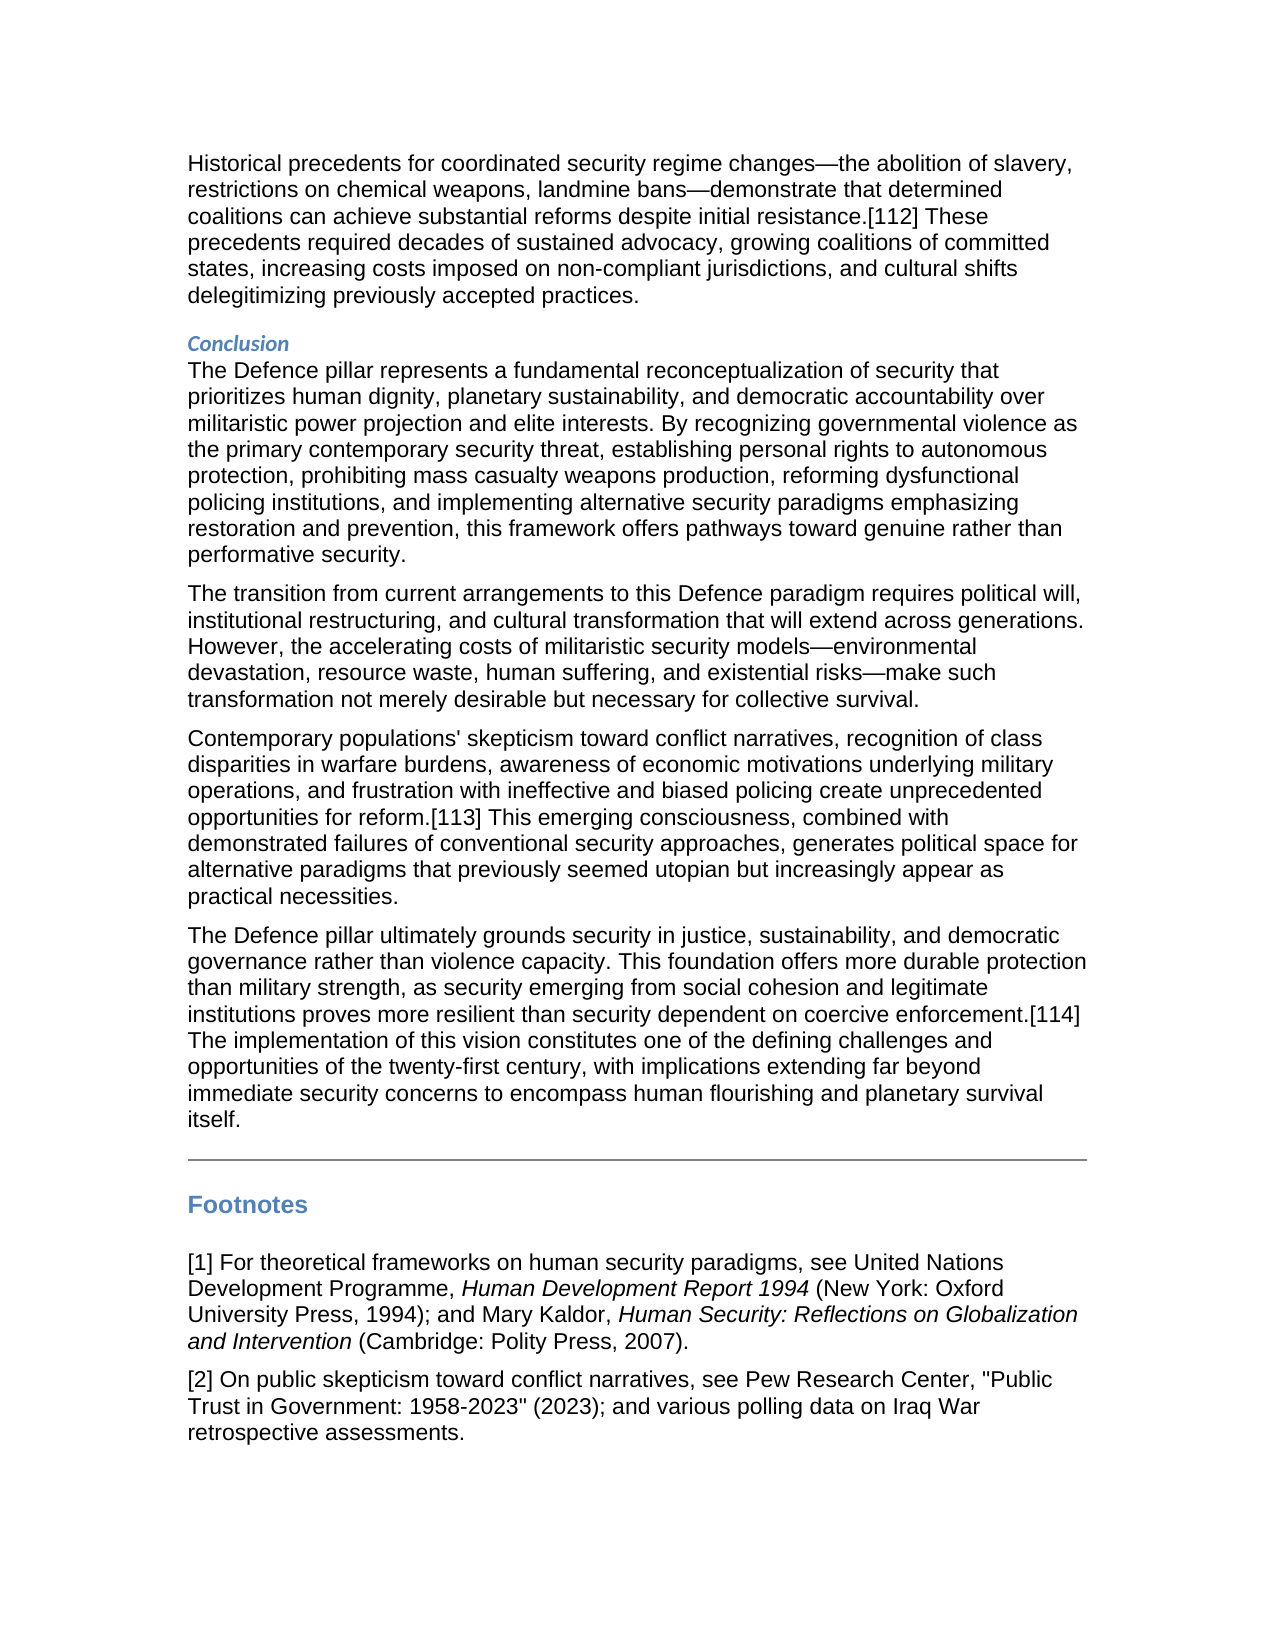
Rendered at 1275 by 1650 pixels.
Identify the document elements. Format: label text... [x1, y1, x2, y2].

text Historical precedents for coordinated security regime changes—the abolition of slavery, restrictions on chemical weapons, landmine bans—demonstrate that determined coalitions can achieve substantial reforms despite initial resistance.[112] These precedents required decades of sustained advocacy, growing coalitions of committed states, increasing costs imposed on non-compliant jurisdictions, and cultural shifts delegitimizing previously accepted practices. [187, 150, 1087, 308]
subtitle Footnotes [187, 1190, 1087, 1219]
subtitle Conclusion [187, 329, 1087, 357]
text The transition from current arrangements to this Defence paradigm requires political will, institutional restructuring, and cultural transformation that will extend across generations. However, the accelerating costs of militaristic security models—environmental devastation, resource waste, human suffering, and existential risks—make such transformation not merely desirable but necessary for collective survival. [187, 580, 1087, 712]
text Contemporary populations' skepticism toward conflict narratives, recognition of class disparities in warfare burdens, awareness of economic motivations underlying military operations, and frustration with ineffective and biased policing create unprecedented opportunities for reform.[113] This emerging consciousness, combined with demonstrated failures of conventional security approaches, generates political space for alternative paradigms that previously seemed utopian but increasingly appear as practical necessities. [187, 724, 1087, 909]
text The Defence pillar represents a fundamental reconceptualization of security that prioritizes human dignity, planetary sustainability, and democratic accountability over militaristic power projection and elite interests. By recognizing governmental violence as the primary contemporary security threat, establishing personal rights to autonomous protection, prohibiting mass casualty weapons production, reforming dysfunctional policing institutions, and implementing alternative security paradigms emphasizing restoration and prevention, this framework offers pathways toward genuine rather than performative security. [187, 357, 1087, 568]
text [1] For theoretical frameworks on human security paradigms, see United Nations Development Programme, Human Development Report 1994 (New York: Oxford University Press, 1994); and Mary Kaldor, Human Security: Reflections on Globalization and Intervention (Cambridge: Polity Press, 2007). [187, 1248, 1087, 1354]
text [2] On public skepticism toward conflict narratives, see Pew Research Center, "Public Trust in Government: 1958-2023" (2023); and various polling data on Iraq War retrospective assessments. [187, 1366, 1087, 1446]
text The Defence pillar ultimately grounds security in justice, sustainability, and democratic governance rather than violence capacity. This foundation offers more durable protection than military strength, as security emerging from social cohesion and legitimate institutions proves more resilient than security dependent on coercive enforcement.[114] The implementation of this vision constitutes one of the defining challenges and opportunities of the twenty-first century, with implications extending far beyond immediate security concerns to encompass human flourishing and planetary survival itself. [187, 922, 1087, 1132]
